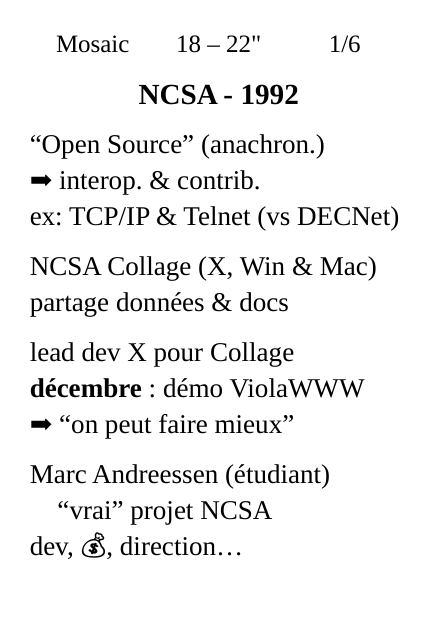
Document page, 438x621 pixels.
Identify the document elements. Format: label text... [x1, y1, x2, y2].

table_header Mosaic [30, 30, 155, 62]
table_header 1/6 [281, 30, 407, 62]
table_header 18 – 22" [155, 30, 281, 62]
text lead dev X pour Collage décembre : démo ViolaWWW ➡️ “on peut faire mieux” [29, 336, 407, 439]
subtitle NCSA - 1992 [29, 77, 407, 111]
text NCSA Collage (X, Win & Mac) partage données & docs [29, 250, 407, 317]
text Marc Andreessen (étudiant) 🔜 “vrai” projet NCSA dev, 💰, direction… [29, 458, 407, 561]
text “Open Source” (anachron.) ➡️ interop. & contrib. ex: TCP/IP & Telnet (vs DECNet) [29, 128, 407, 231]
